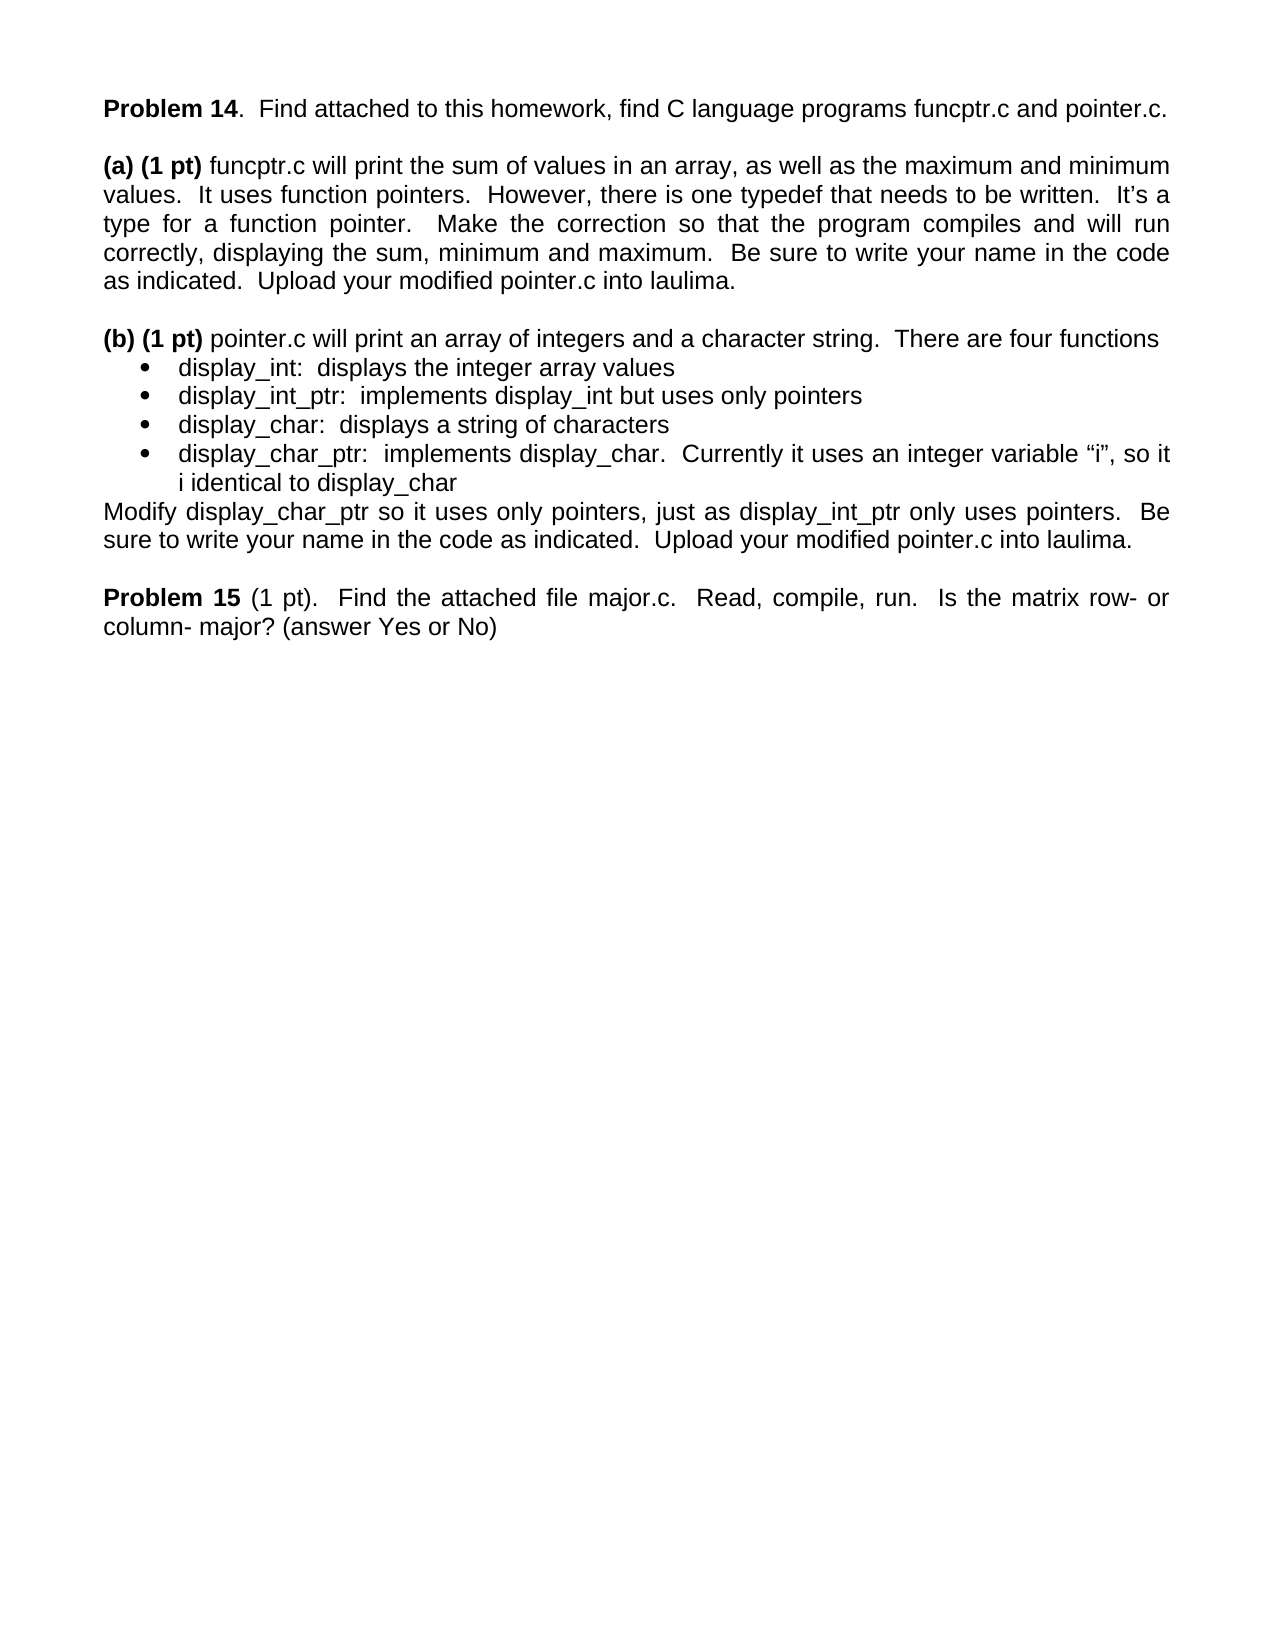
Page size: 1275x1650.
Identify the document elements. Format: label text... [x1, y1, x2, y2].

text (b) (1 pt) pointer.c will print an array of integers and a character string. There are four functions [103, 324, 1172, 352]
list display_int_ptr: implements display_int but uses only pointers [141, 381, 1172, 410]
text Problem 15 (1 pt). Find the attached file major.c. Read, compile, run. Is the matrix row- or column- major? (answer Yes or No) [103, 583, 1172, 640]
text Modify display_char_ptr so it uses only pointers, just as display_int_ptr only uses pointers. Be sure to write your name in the code as indicated. Upload your modified pointer.c into laulima. [103, 497, 1172, 554]
list display_int: displays the integer array values [141, 352, 1172, 381]
list display_char_ptr: implements display_char. Currently it uses an integer variable “i”, so it i identical to display_char [141, 439, 1172, 497]
text Problem 14. Find attached to this homework, find C language programs funcptr.c and pointer.c. [103, 94, 1172, 122]
text (a) (1 pt) funcptr.c will print the sum of values in an array, as well as the maximum and minimum values. It uses function pointers. However, there is one typedef that needs to be written. It’s a type for a function pointer. Make the correction so that the program compiles and will run correctly, displaying the sum, minimum and maximum. Be sure to write your name in the code as indicated. Upload your modified pointer.c into laulima. [103, 151, 1172, 295]
list display_char: displays a string of characters [141, 410, 1172, 439]
